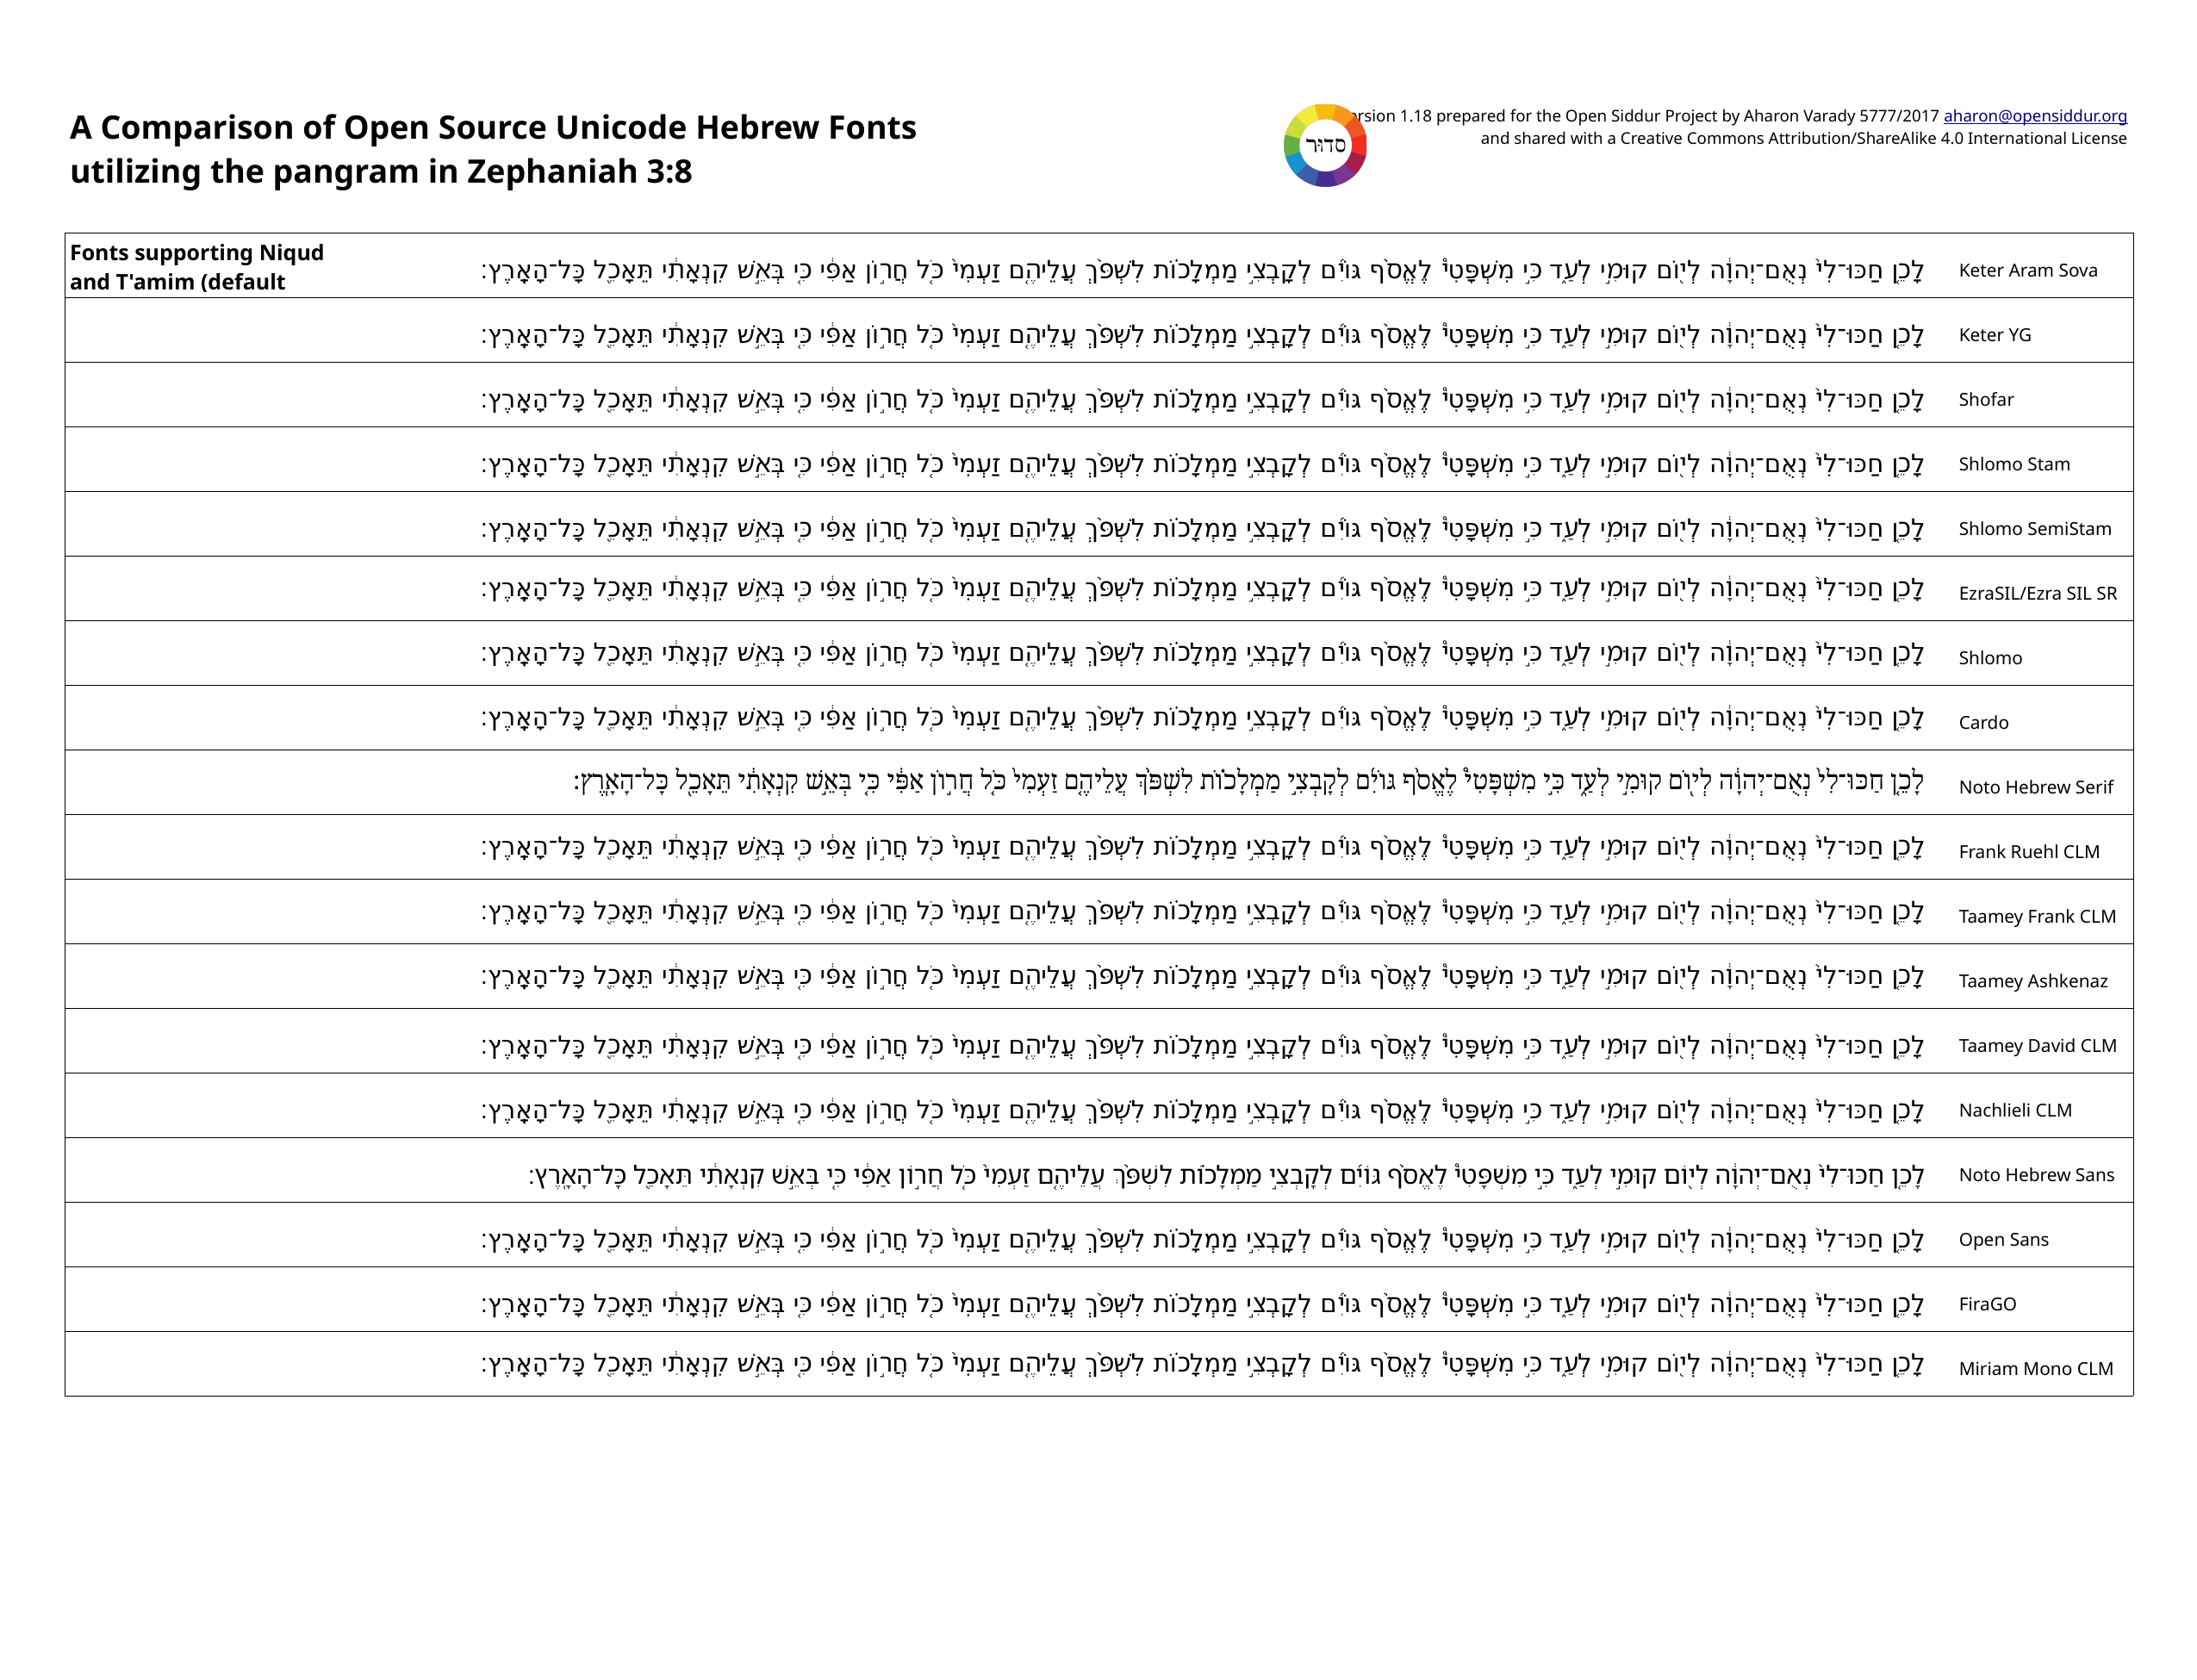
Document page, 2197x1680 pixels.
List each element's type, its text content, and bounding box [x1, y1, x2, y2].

table_cell [1931, 1073, 1954, 1137]
table_cell [65, 1203, 339, 1266]
table_cell לָכֵ֤ן חַכּוּ־לִי֙ נְאֻם־יְהוָ֔ה לְי֖וֹם קוּמִ֣י לְעַ֑ד כִּ֣י מִשְׁפָּטִי֩ לֶאֱסֹ֨ף גּוֹיִ֜ם לְקָבְצִ֣י מַמְלָכ֗וֹת לִשְׁפֹּ֨ךְ עֲלֵיהֶ֤ם זַעְמִי֙ כֹּ֚ל חֲר֣וֹן אַפִּ֔י כִּ֚י בְּאֵ֣שׁ קִנְאָתִ֔י תֵּאָכֵ֖ל כָּל־הָאָֽרֶץ׃ [65, 557, 1931, 620]
table_cell לָכֵ֤ן חַכּוּ־לִי֙ נְאֻם־יְהוָ֔ה לְי֖וֹם קוּמִ֣י לְעַ֑ד כִּ֣י מִשְׁפָּטִי֩ לֶאֱסֹ֨ף גּוֹיִ֜ם לְקָבְצִ֣י מַמְלָכ֗וֹת לִשְׁפֹּ֨ךְ עֲלֵיהֶ֤ם זַעְמִי֙ כֹּ֚ל חֲר֣וֹן אַפִּ֔י כִּ֚י בְּאֵ֣שׁ קִנְאָתִ֔י תֵּאָכֵ֖ל כָּל־הָאָֽרֶץ׃ [339, 427, 1931, 491]
table_cell לָכֵ֤ן חַכּוּ־לִי֙ נְאֻם־יְהוָ֔ה לְי֖וֹם קוּמִ֣י לְעַ֑ד כִּ֣י מִשְׁפָּטִי֩ לֶאֱסֹ֨ף גּוֹיִ֜ם לְקָבְצִ֣י מַמְלָכ֗וֹת לִשְׁפֹּ֨ךְ עֲלֵיהֶ֤ם זַעְמִי֙ כֹּ֚ל חֲר֣וֹן אַפִּ֔י כִּ֚י בְּאֵ֣שׁ קִנְאָתִ֔י תֵּאָכֵ֖ל כָּל־הָאָֽרֶץ׃ [339, 1073, 1931, 1137]
table_cell לָכֵ֤ן חַכּוּ־לִי֙ נְאֻם־יְהוָ֔ה לְי֖וֹם קוּמִ֣י לְעַ֑ד כִּ֣י מִשְׁפָּטִי֩ לֶאֱסֹ֨ף גּוֹיִ֜ם לְקָבְצִ֣י מַמְלָכ֗וֹת לִשְׁפֹּ֨ךְ עֲלֵיהֶ֤ם זַעְמִי֙ כֹּ֚ל חֲר֣וֹן אַפִּ֔י כִּ֚י בְּאֵ֣שׁ קִנְאָתִ֔י תֵּאָכֵ֖ל כָּל־הָאָֽרֶץ׃ [339, 1267, 1931, 1331]
table_cell [65, 363, 339, 426]
table_cell Keter YG [1954, 298, 2133, 362]
table_header לָכֵ֤ן חַכּוּ־לִי֙ נְאֻם־יְהוָ֔ה לְי֖וֹם קוּמִ֣י לְעַ֑ד כִּ֣י מִשְׁפָּטִי֩ לֶאֱסֹ֨ף גּוֹיִ֜ם לְקָבְצִ֣י מַמְלָכ֗וֹת לִשְׁפֹּ֨ךְ עֲלֵיהֶ֤ם זַעְמִי֙ כֹּ֚ל חֲר֣וֹן אַפִּ֔י כִּ֚י בְּאֵ֣שׁ קִנְאָתִ֔י תֵּאָכֵ֖ל כָּל־הָאָֽרֶץ׃ [339, 233, 1931, 297]
table_cell [1931, 298, 1954, 362]
table_cell Open Sans [1954, 1203, 2133, 1266]
table_header [1931, 233, 1954, 297]
table_cell לָכֵ֤ן חַכּוּ־לִי֙ נְאֻם־יְהוָ֔ה לְי֖וֹם קוּמִ֣י לְעַ֑ד כִּ֣י מִשְׁפָּטִי֩ לֶאֱסֹ֨ף גּוֹיִ֜ם לְקָבְצִ֣י מַמְלָכ֗וֹת לִשְׁפֹּ֨ךְ עֲלֵיהֶ֤ם זַעְמִי֙ כֹּ֚ל חֲר֣וֹן אַפִּ֔י כִּ֚י בְּאֵ֣שׁ קִנְאָתִ֔י תֵּאָכֵ֖ל כָּל־הָאָֽרֶץ׃ [65, 750, 1931, 814]
table_cell Frank Ruehl CLM [1954, 815, 2133, 879]
table_header Version 1.18 prepared for the Open Siddur Project by Aharon Varady 5777/2017 aharon@opensiddur.org and shared with a Creative Commons Attribution/ShareAlike 4.0 International License [1220, 100, 2132, 197]
table_cell Noto Hebrew Sans [1954, 1138, 2133, 1202]
table_cell [65, 1009, 339, 1073]
table_cell [1931, 1267, 1954, 1331]
table_cell [1931, 1203, 1954, 1266]
table_cell לָכֵ֤ן חַכּוּ־לִי֙ נְאֻם־יְהוָ֔ה לְי֖וֹם קוּמִ֣י לְעַ֑ד כִּ֣י מִשְׁפָּטִי֩ לֶאֱסֹ֨ף גּוֹיִ֜ם לְקָבְצִ֣י מַמְלָכ֗וֹת לִשְׁפֹּ֨ךְ עֲלֵיהֶ֤ם זַעְמִי֙ כֹּ֚ל חֲר֣וֹן אַפִּ֔י כִּ֚י בְּאֵ֣שׁ קִנְאָתִ֔י תֵּאָכֵ֖ל כָּל־הָאָֽרֶץ׃ [339, 492, 1931, 556]
table_cell Taamey David CLM [1954, 1009, 2133, 1073]
table_cell [65, 1267, 339, 1331]
table_cell [1931, 815, 1954, 879]
table_cell לָכֵ֤ן חַכּוּ־לִי֙ נְאֻם־יְהוָ֔ה לְי֖וֹם קוּמִ֣י לְעַ֑ד כִּ֣י מִשְׁפָּטִי֩ לֶאֱסֹ֨ף גּוֹיִ֜ם לְקָבְצִ֣י מַמְלָכ֗וֹת לִשְׁפֹּ֨ךְ עֲלֵיהֶ֤ם זַעְמִי֙ כֹּ֚ל חֲר֣וֹן אַפִּ֔י כִּ֚י בְּאֵ֣שׁ קִנְאָתִ֔י תֵּאָכֵ֖ל כָּל־הָאָֽרֶץ׃ [339, 1009, 1931, 1073]
table_cell [65, 427, 339, 491]
table_cell [1931, 557, 1954, 620]
table_cell [65, 298, 339, 362]
table_cell [65, 492, 339, 556]
table_cell לָכֵ֤ן חַכּוּ־לִי֙ נְאֻם־יְהוָ֔ה לְי֖וֹם קוּמִ֣י לְעַ֑ד כִּ֣י מִשְׁפָּטִי֩ לֶאֱסֹ֨ף גּוֹיִ֜ם לְקָבְצִ֣י מַמְלָכ֗וֹת לִשְׁפֹּ֨ךְ עֲלֵיהֶ֤ם זַעְמִי֙ כֹּ֚ל חֲר֣וֹן אַפִּ֔י כִּ֚י בְּאֵ֣שׁ קִנְאָתִ֔י תֵּאָכֵ֖ל כָּל־הָאָֽרֶץ׃ [339, 1203, 1931, 1266]
table_cell [1931, 686, 1954, 750]
table_cell [1931, 880, 1954, 943]
table_cell Cardo [1954, 686, 2133, 750]
table_header Keter Aram Sova [1954, 233, 2133, 297]
table_cell Miriam Mono CLM [1954, 1332, 2133, 1396]
table_cell [1931, 1009, 1954, 1073]
table_cell לָכֵ֤ן חַכּוּ־לִי֙ נְאֻם־יְהוָ֔ה לְי֖וֹם קוּמִ֣י לְעַ֑ד כִּ֣י מִשְׁפָּטִי֩ לֶאֱסֹ֨ף גּוֹיִ֜ם לְקָבְצִ֣י מַמְלָכ֗וֹת לִשְׁפֹּ֨ךְ עֲלֵיהֶ֤ם זַעְמִי֙ כֹּ֚ל חֲר֣וֹן אַפִּ֔י כִּ֚י בְּאֵ֣שׁ קִנְאָתִ֔י תֵּאָכֵ֖ל כָּל־הָאָֽרֶץ׃ [65, 815, 1931, 879]
table_cell [1931, 750, 1954, 814]
table_header Fonts supporting Niqud and T'amim (default 14pt) [65, 233, 339, 297]
table_cell לָכֵ֤ן חַכּוּ־לִי֙ נְאֻם־יְהוָ֔ה לְי֖וֹם קוּמִ֣י לְעַ֑ד כִּ֣י מִשְׁפָּטִי֩ לֶאֱסֹ֨ף גּוֹיִ֜ם לְקָבְצִ֣י מַמְלָכ֗וֹת לִשְׁפֹּ֨ךְ עֲלֵיהֶ֤ם זַעְמִי֙ כֹּ֚ל חֲר֣וֹן אַפִּ֔י כִּ֚י בְּאֵ֣שׁ קִנְאָתִ֔י תֵּאָכֵ֖ל כָּל־הָאָֽרֶץ׃ [339, 1138, 1931, 1202]
table_cell [1931, 944, 1954, 1008]
table_cell Shlomo SemiStam [1954, 492, 2133, 556]
table_cell Taamey Ashkenaz [1954, 944, 2133, 1008]
table_cell לָכֵ֤ן חַכּוּ־לִי֙ נְאֻם־יְהוָ֔ה לְי֖וֹם קוּמִ֣י לְעַ֑ד כִּ֣י מִשְׁפָּטִי֩ לֶאֱסֹ֨ף גּוֹיִ֜ם לְקָבְצִ֣י מַמְלָכ֗וֹת לִשְׁפֹּ֨ךְ עֲלֵיהֶ֤ם זַעְמִי֙ כֹּ֚ל חֲר֣וֹן אַפִּ֔י כִּ֚י בְּאֵ֣שׁ קִנְאָתִ֔י תֵּאָכֵ֖ל כָּל־הָאָֽרֶץ׃ [65, 880, 1931, 943]
table_cell לָכֵ֤ן חַכּוּ־לִי֙ נְאֻם־יְהוָ֔ה לְי֖וֹם קוּמִ֣י לְעַ֑ד כִּ֣י מִשְׁפָּטִי֩ לֶאֱסֹ֨ף גּוֹיִ֜ם לְקָבְצִ֣י מַמְלָכ֗וֹת לִשְׁפֹּ֨ךְ עֲלֵיהֶ֤ם זַעְמִי֙ כֹּ֚ל חֲר֣וֹן אַפִּ֔י כִּ֚י בְּאֵ֣שׁ קִנְאָתִ֔י תֵּאָכֵ֖ל כָּל־הָאָֽרֶץ׃ [65, 686, 1931, 750]
table_cell [1931, 363, 1954, 426]
table_cell [1931, 1138, 1954, 1202]
table_cell Noto Hebrew Serif [1954, 750, 2133, 814]
table_cell לָכֵ֤ן חַכּוּ־לִי֙ נְאֻם־יְהוָ֔ה לְי֖וֹם קוּמִ֣י לְעַ֑ד כִּ֣י מִשְׁפָּטִי֩ לֶאֱסֹ֨ף גּוֹיִ֜ם לְקָבְצִ֣י מַמְלָכ֗וֹת לִשְׁפֹּ֨ךְ עֲלֵיהֶ֤ם זַעְמִי֙ כֹּ֚ל חֲר֣וֹן אַפִּ֔י כִּ֚י בְּאֵ֣שׁ קִנְאָתִ֔י תֵּאָכֵ֖ל כָּל־הָאָֽרֶץ׃ [65, 621, 1931, 685]
picture [1284, 104, 1367, 187]
table_cell Shlomo Stam [1954, 427, 2133, 491]
table_cell לָכֵ֤ן חַכּוּ־לִי֙ נְאֻם־יְהוָ֔ה לְי֖וֹם קוּמִ֣י לְעַ֑ד כִּ֣י מִשְׁפָּטִי֩ לֶאֱסֹ֨ף גּוֹיִ֜ם לְקָבְצִ֣י מַמְלָכ֗וֹת לִשְׁפֹּ֨ךְ עֲלֵיהֶ֤ם זַעְמִי֙ כֹּ֚ל חֲר֣וֹן אַפִּ֔י כִּ֚י בְּאֵ֣שׁ קִנְאָתִ֔י תֵּאָכֵ֖ל כָּל־הָאָֽרֶץ׃ [339, 298, 1931, 362]
table_cell לָכֵ֤ן חַכּוּ־לִי֙ נְאֻם־יְהוָ֔ה לְי֖וֹם קוּמִ֣י לְעַ֑ד כִּ֣י מִשְׁפָּטִי֩ לֶאֱסֹ֨ף גּוֹיִ֜ם לְקָבְצִ֣י מַמְלָכ֗וֹת לִשְׁפֹּ֨ךְ עֲלֵיהֶ֤ם זַעְמִי֙ כֹּ֚ל חֲר֣וֹן אַפִּ֔י כִּ֚י בְּאֵ֣שׁ קִנְאָתִ֔י תֵּאָכֵ֖ל כָּל־הָאָֽרֶץ׃ [339, 363, 1931, 426]
table_cell [65, 1138, 339, 1202]
table_cell לָכֵ֤ן חַכּוּ־לִי֙ נְאֻם־יְהוָ֔ה לְי֖וֹם קוּמִ֣י לְעַ֑ד כִּ֣י מִשְׁפָּטִי֩ לֶאֱסֹ֨ף גּוֹיִ֜ם לְקָבְצִ֣י מַמְלָכ֗וֹת לִשְׁפֹּ֨ךְ עֲלֵיהֶ֤ם זַעְמִי֙ כֹּ֚ל חֲר֣וֹן אַפִּ֔י כִּ֚י בְּאֵ֣שׁ קִנְאָתִ֔י תֵּאָכֵ֖ל כָּל־הָאָֽרֶץ׃ [65, 1332, 1931, 1396]
table_cell [1931, 492, 1954, 556]
table_cell FiraGO [1954, 1267, 2133, 1331]
table_cell [65, 1073, 339, 1137]
table_cell Shofar [1954, 363, 2133, 426]
table_header A Comparison of Open Source Unicode Hebrew Fonts utilizing the pangram in Zephaniah 3:8 [65, 100, 1220, 197]
table_cell Shlomo [1954, 621, 2133, 685]
table_cell [1931, 621, 1954, 685]
table_cell [1931, 1332, 1954, 1396]
table_cell [1931, 427, 1954, 491]
table_cell Nachlieli CLM [1954, 1073, 2133, 1137]
table_cell EzraSIL/Ezra SIL SR [1954, 557, 2133, 620]
table_cell Taamey Frank CLM [1954, 880, 2133, 943]
table_cell לָכֵ֤ן חַכּוּ־לִי֙ נְאֻם־יְהוָ֔ה לְי֖וֹם קוּמִ֣י לְעַ֑ד כִּ֣י מִשְׁפָּטִי֩ לֶאֱסֹ֨ף גּוֹיִ֜ם לְקָבְצִ֣י מַמְלָכ֗וֹת לִשְׁפֹּ֨ךְ עֲלֵיהֶ֤ם זַעְמִי֙ כֹּ֚ל חֲר֣וֹן אַפִּ֔י כִּ֚י בְּאֵ֣שׁ קִנְאָתִ֔י תֵּאָכֵ֖ל כָּל־הָאָֽרֶץ׃ [65, 944, 1931, 1008]
